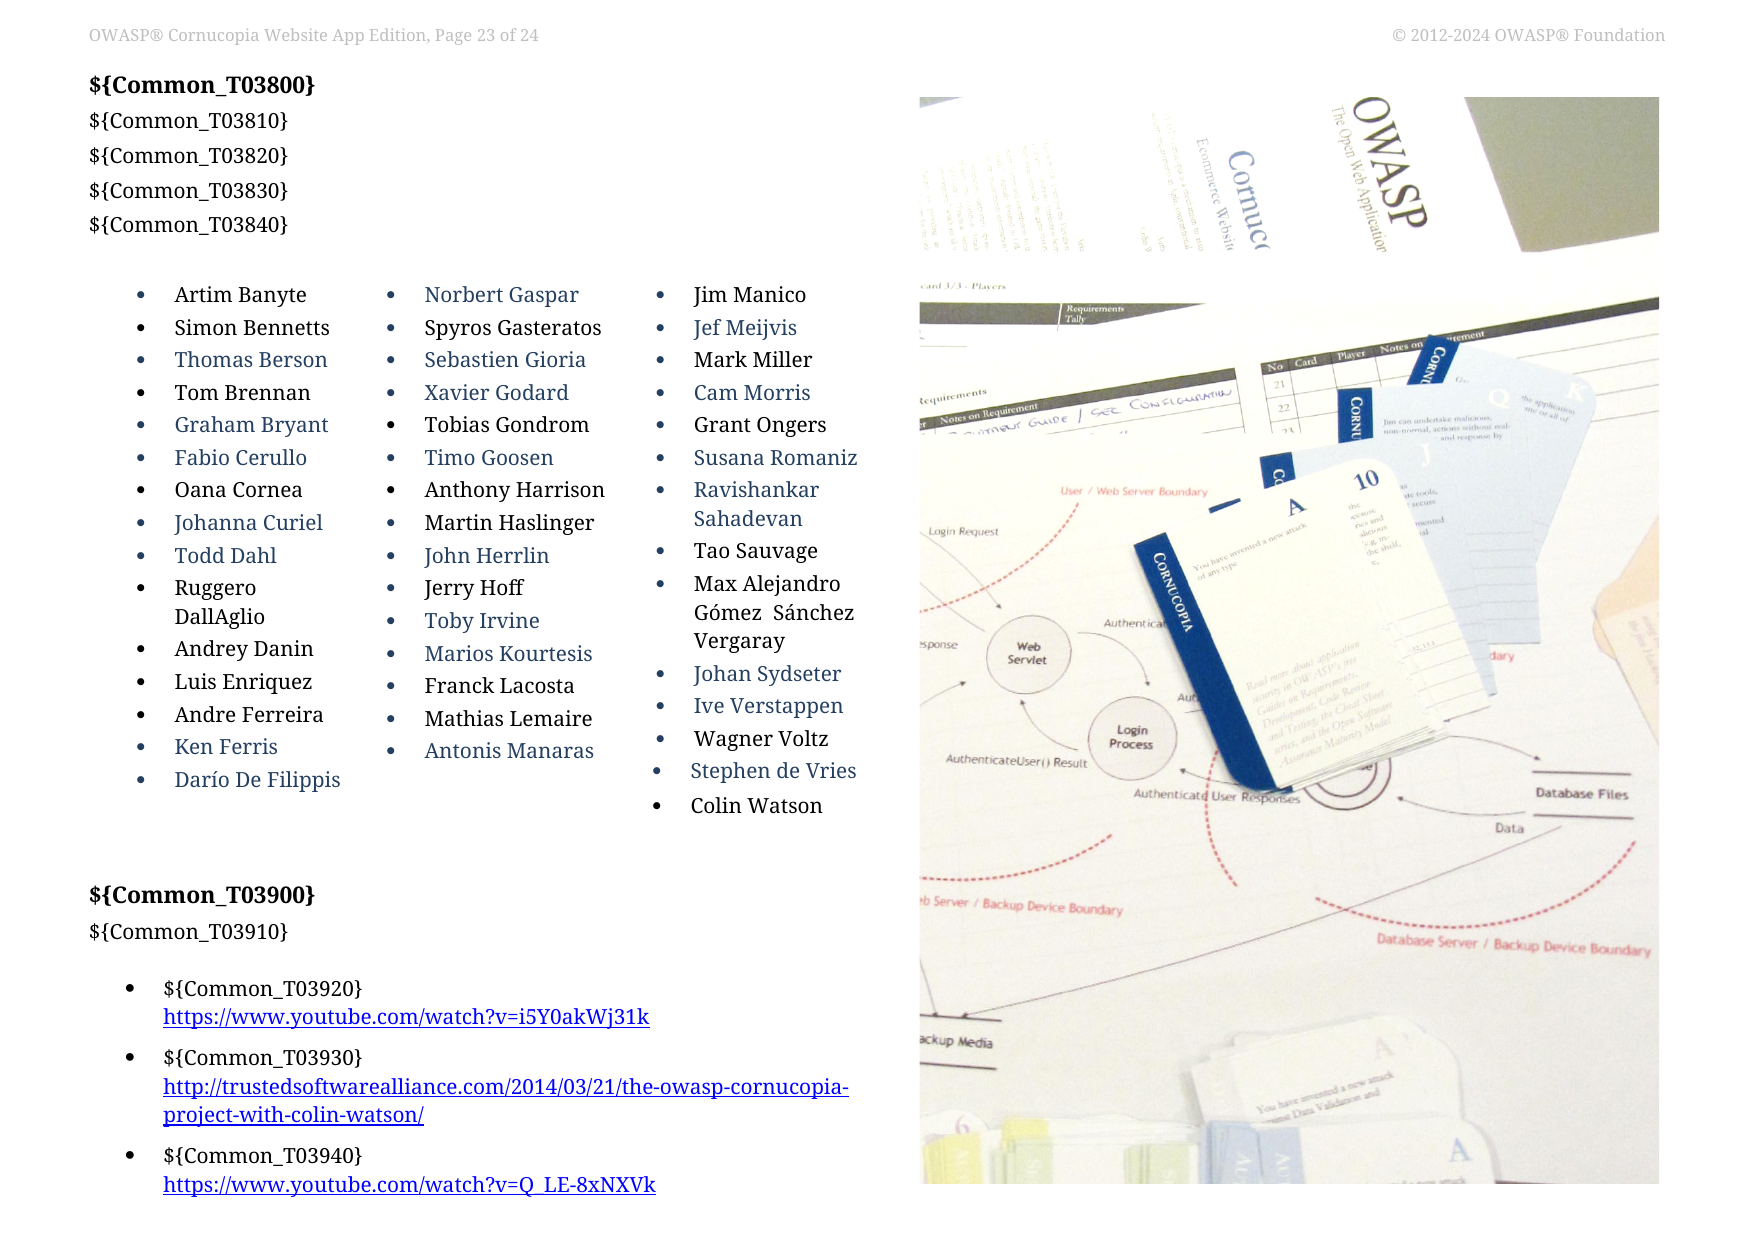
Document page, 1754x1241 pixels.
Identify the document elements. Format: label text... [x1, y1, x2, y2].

table_header Artim Banyte Simon Bennetts Thomas Berson Tom Brennan Graham Bryant Fabio Cerullo Oana Cornea Johanna Curiel Todd Dahl Ruggero DallAglio Andrey Danin Luis Enriquez Andre Ferreira Ken Ferris Darío De Filippis [89, 280, 358, 826]
table_header [908, 69, 1677, 1211]
table_header Jim Manico Jef Meijvis Mark Miller Cam Morris Grant Ongers Susana Romaniz Ravishankar Sahadevan Tao Sauvage Max Alejandro Gómez Sánchez Vergaray Johan Sydseter Ive Verstappen Wagner Voltz Stephen de Vries Colin Watson [628, 280, 897, 826]
table_header ${Common_T03800} ${Common_T03810} ${Common_T03820} ${Common_T03830} ${Common_T03840} ${Common_T03900} ${Common_T03910} ${Common_T03920} https://www.youtube.com/watch?v=i5Y0akWj31k ${Common_T03930} http://trustedsoftwarealliance.com/2014/03/21/the-owasp-cornucopia-project-with-colin-watson/ ${Common_T03940} https://www.youtube.com/watch?v=Q_LE-8xNXVk [78, 69, 908, 1211]
picture [919, 97, 1660, 1184]
table_header Norbert Gaspar Spyros Gasteratos Sebastien Gioria Xavier Godard Tobias Gondrom Timo Goosen Anthony Harrison Martin Haslinger John Herrlin Jerry Hoff Toby Irvine Marios Kourtesis Franck Lacosta Mathias Lemaire Antonis Manaras [358, 280, 628, 826]
